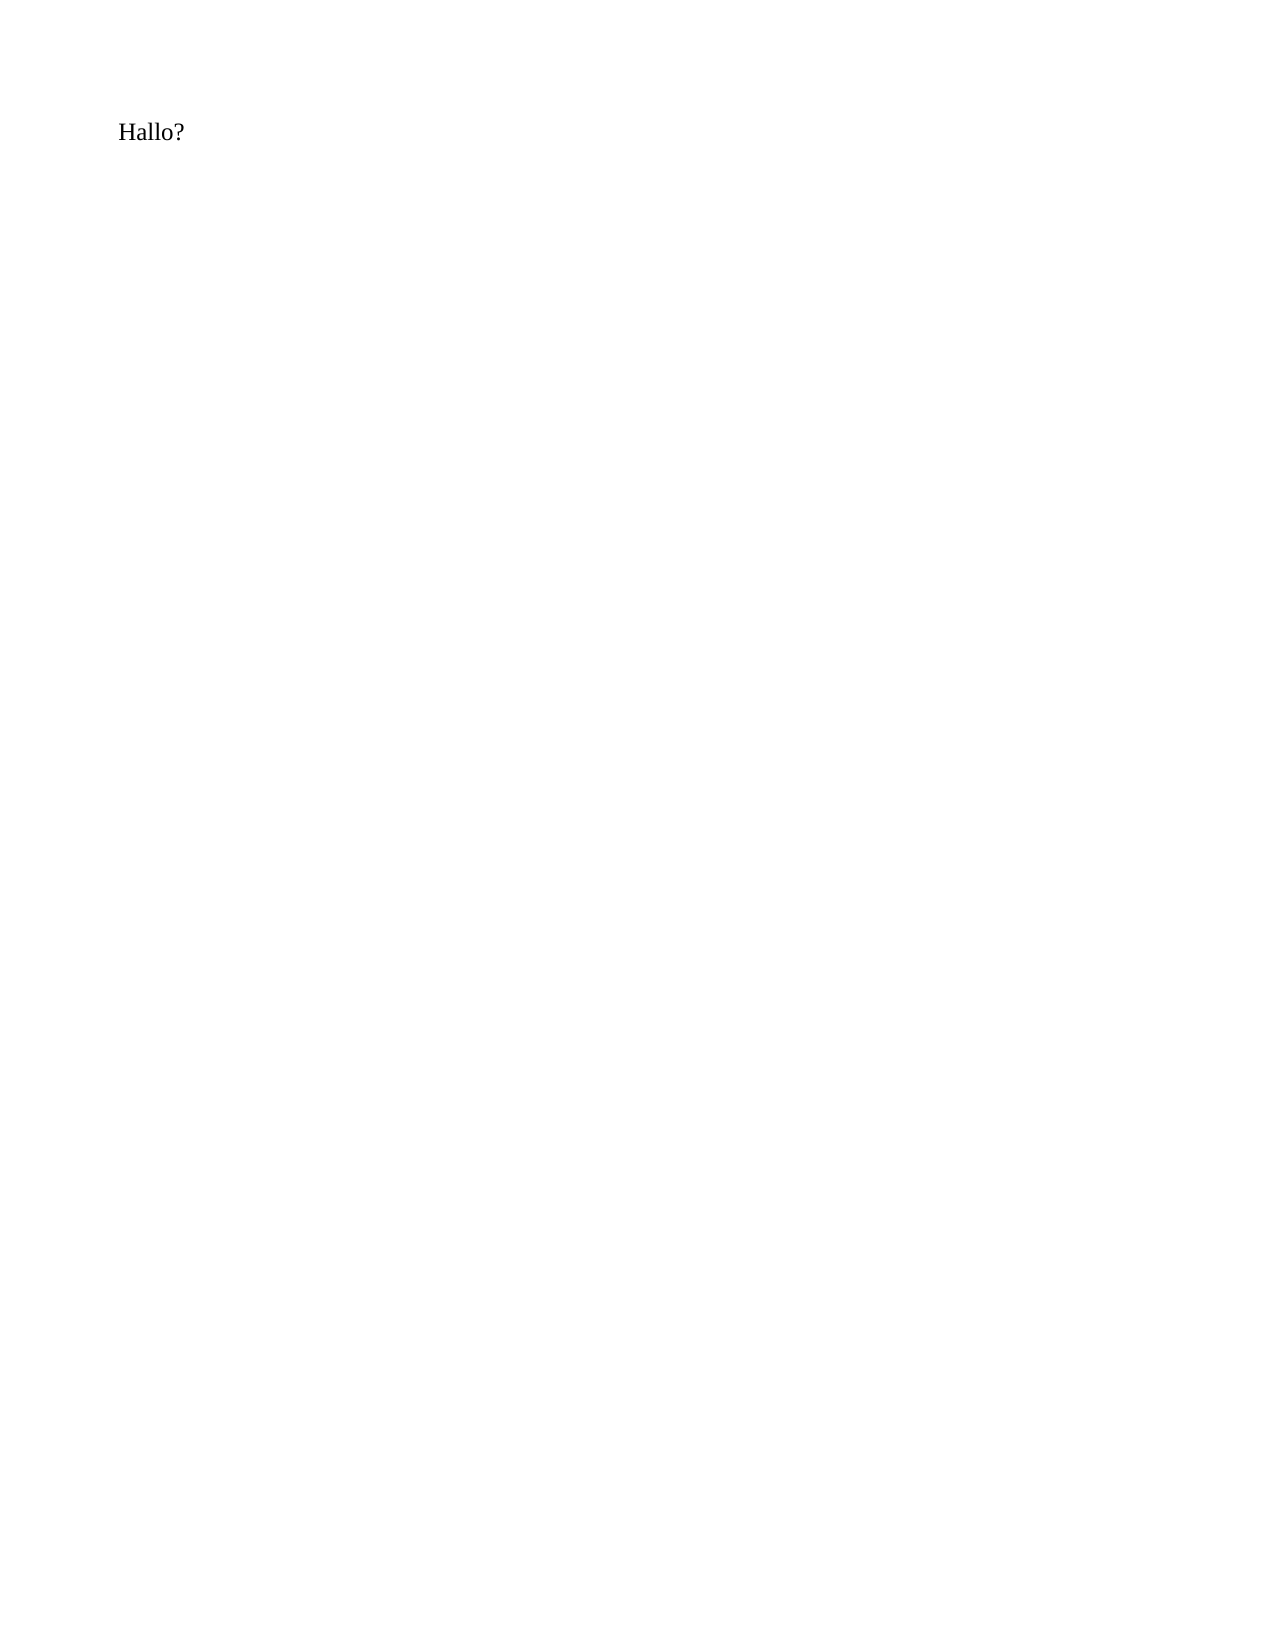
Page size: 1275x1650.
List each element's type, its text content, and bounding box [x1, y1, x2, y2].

text Hallo? [118, 118, 1157, 146]
